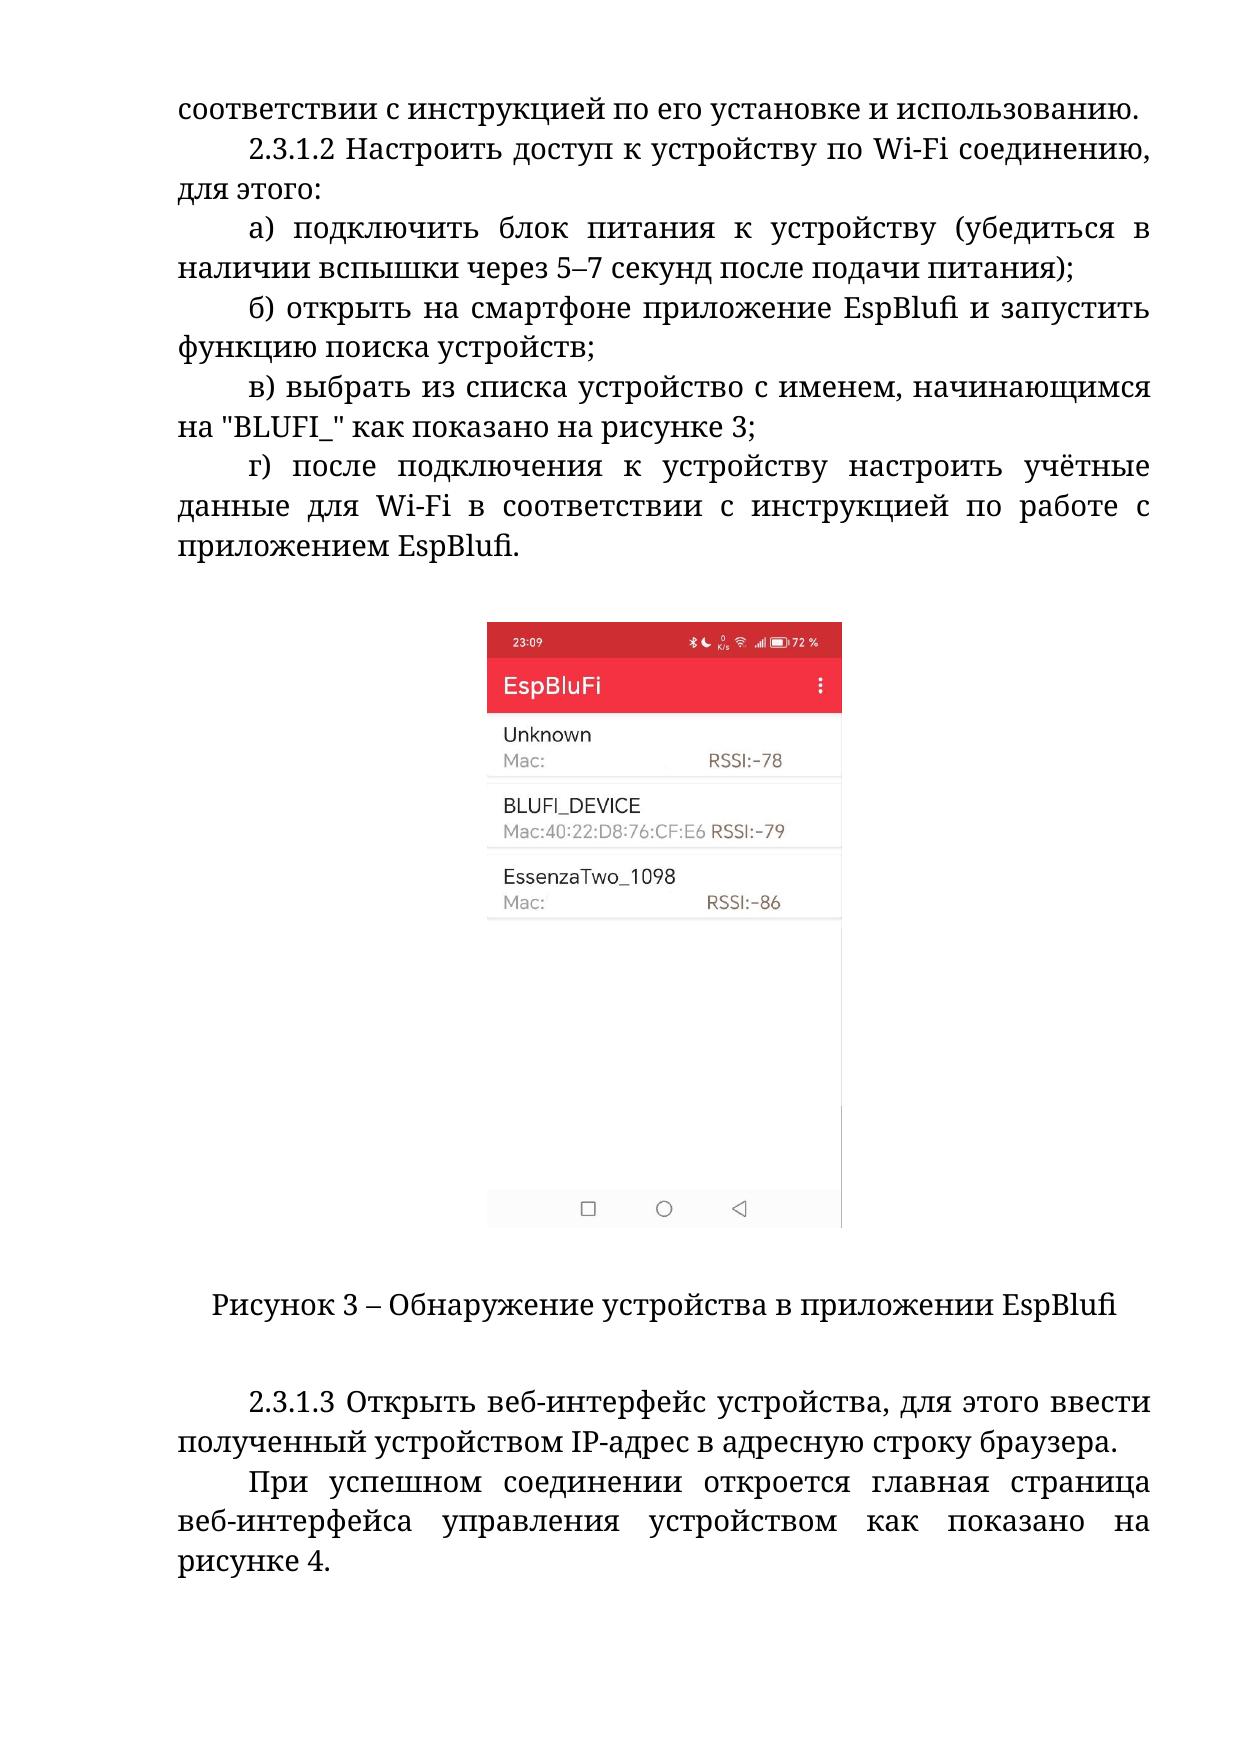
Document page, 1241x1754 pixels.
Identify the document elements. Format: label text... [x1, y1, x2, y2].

picture [487, 622, 842, 1233]
text б) открыть на смартфоне приложение EspBlufi и запустить функцию поиска устройств; [177, 287, 1152, 366]
text соответствии с инструкцией по его установке и использованию. [177, 88, 1152, 128]
text Рисунок 3 – Обнаружение устройства в приложении EspBlufi [177, 1284, 1152, 1324]
text г) после подключения к устройству настроить учётные данные для Wi-Fi в соответствии с инструкцией по работе с приложением EspBlufi. [177, 446, 1152, 565]
text 2.3.1.3 Открыть веб-интерфейс устройства, для этого ввести полученный устройством IP-адрес в адресную строку браузера. [177, 1382, 1152, 1461]
text в) выбрать из списка устройство с именем, начинающимся на "BLUFI_" как показано на рисунке 3; [177, 366, 1152, 446]
text 2.3.1.2 Настроить доступ к устройству по Wi-Fi соединению, для этого: [177, 128, 1152, 208]
text а) подключить блок питания к устройству (убедиться в наличии вспышки через 5–7 секунд после подачи питания); [177, 208, 1152, 287]
text При успешном соединении откроется главная страница веб-интерфейса управления устройством как показано на рисунке 4. [177, 1461, 1152, 1580]
